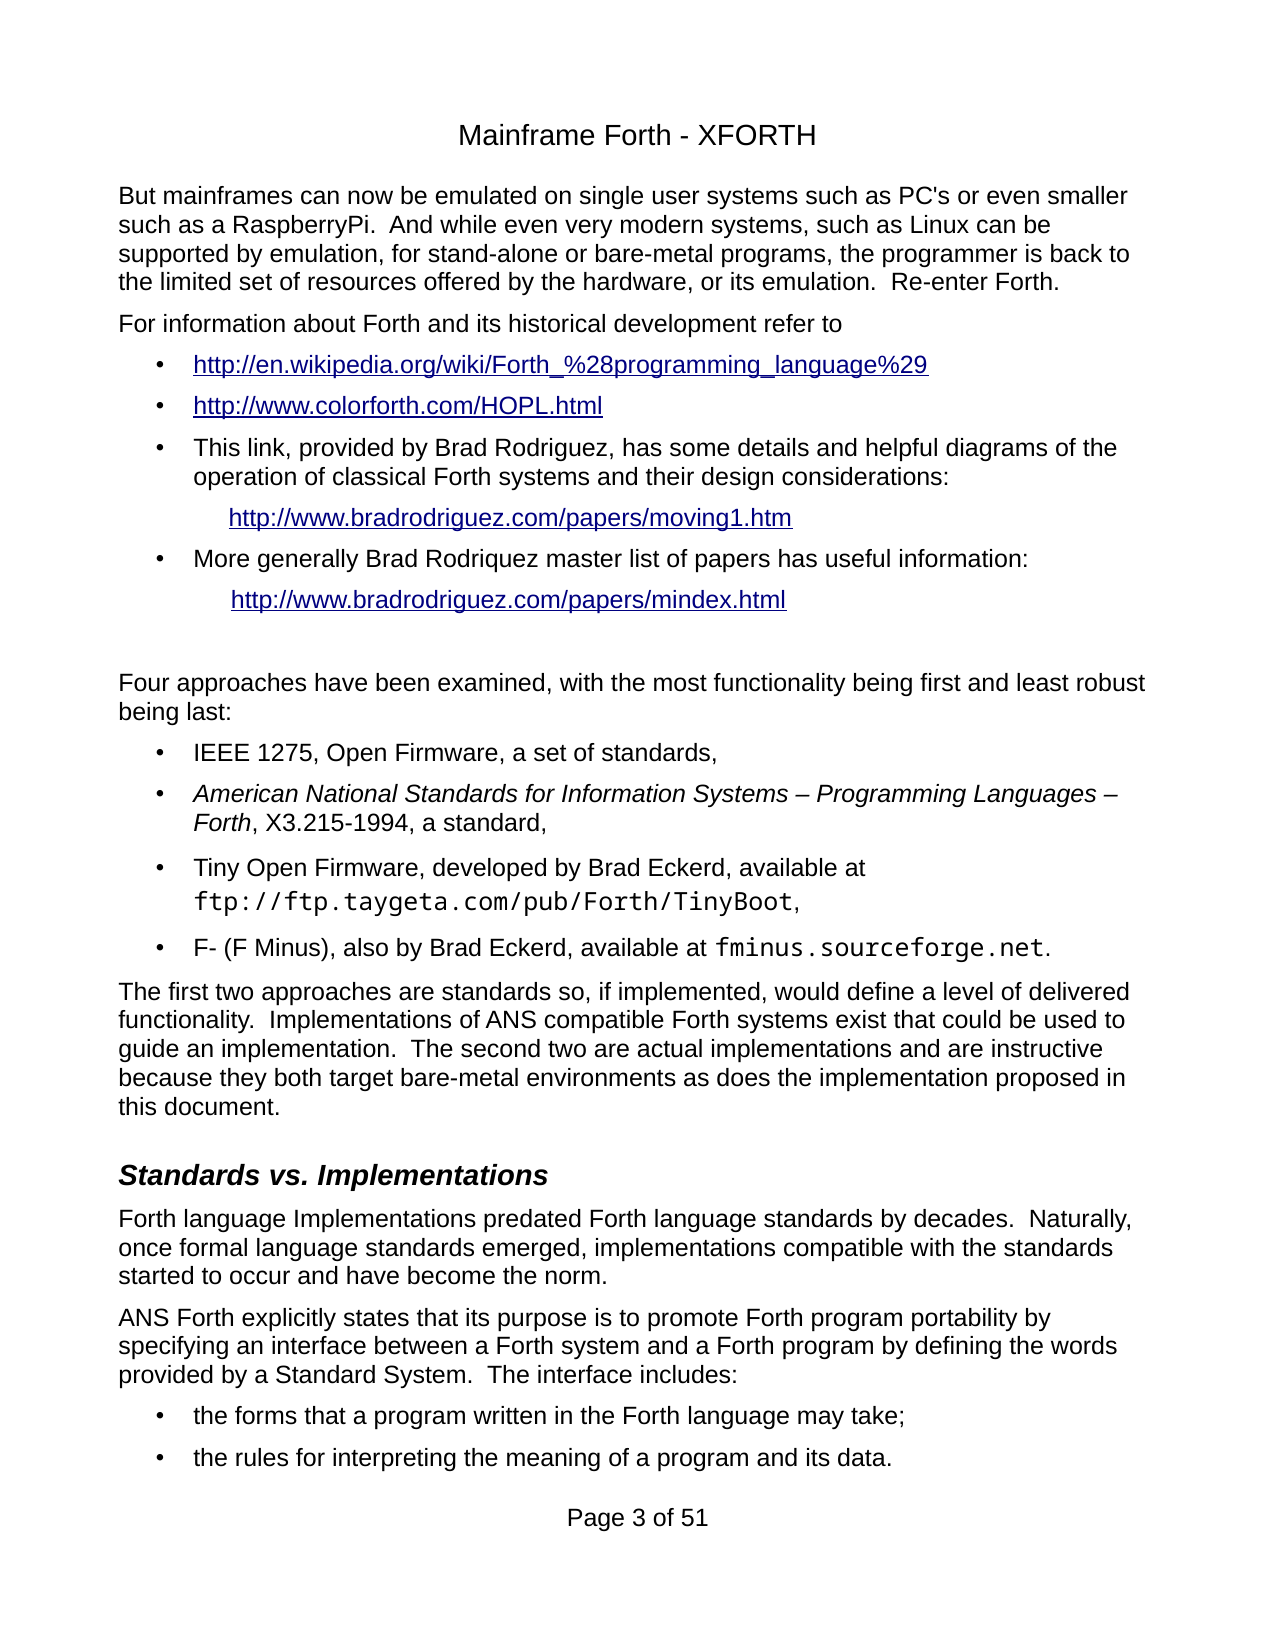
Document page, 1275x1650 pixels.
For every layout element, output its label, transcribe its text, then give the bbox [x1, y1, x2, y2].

text Four approaches have been examined, with the most functionality being first and least robust being last: [118, 668, 1157, 725]
subtitle Standards vs. Implementations [118, 1158, 1157, 1191]
text Forth language Implementations predated Forth language standards by decades. Naturally, once formal language standards emerged, implementations compatible with the standards started to occur and have become the norm. [118, 1204, 1157, 1290]
list More generally Brad Rodriquez master list of papers has useful information: [156, 544, 1157, 573]
text The first two approaches are standards so, if implemented, would define a level of delivered functionality. Implementations of ANS compatible Forth systems exist that could be used to guide an implementation. The second two are actual implementations and are instructive because they both target bare-metal environments as does the implementation proposed in this document. [118, 976, 1157, 1120]
list http://www.bradrodriguez.com/papers/mindex.html [193, 585, 1157, 614]
list IEEE 1275, Open Firmware, a set of standards, [156, 738, 1157, 767]
list American National Standards for Information Systems – Programming Languages – Forth, X3.215-1994, a standard, [156, 779, 1157, 837]
text ANS Forth explicitly states that its purpose is to promote Forth program portability by specifying an interface between a Forth system and a Forth program by defining the words provided by a Standard System. The interface includes: [118, 1302, 1157, 1389]
list the forms that a program written in the Forth language may take; [156, 1401, 1157, 1430]
text http://www.bradrodriguez.com/papers/moving1.htm [228, 503, 1157, 531]
list This link, provided by Brad Rodriguez, has some details and helpful diagrams of the operation of classical Forth systems and their design considerations: [156, 433, 1157, 490]
list the rules for interpreting the meaning of a program and its data. [156, 1443, 1157, 1471]
text But mainframes can now be emulated on single user systems such as PC's or even smaller such as a RaspberryPi. And while even very modern systems, such as Linux can be supported by emulation, for stand-alone or bare-metal programs, the programmer is back to the limited set of resources offered by the hardware, or its emulation. Re-enter Forth. [118, 181, 1157, 296]
list http://en.wikipedia.org/wiki/Forth_%28programming_language%29 [156, 350, 1157, 379]
list http://www.colorforth.com/HOPL.html [156, 391, 1157, 420]
list Tiny Open Firmware, developed by Brad Eckerd, available at ftp://ftp.taygeta.com/pub/Forth/TinyBoot, [156, 849, 1157, 917]
text For information about Forth and its historical development refer to [118, 309, 1157, 337]
list F- (F Minus), also by Brad Eckerd, available at fminus.sourceforge.net. [156, 930, 1157, 964]
